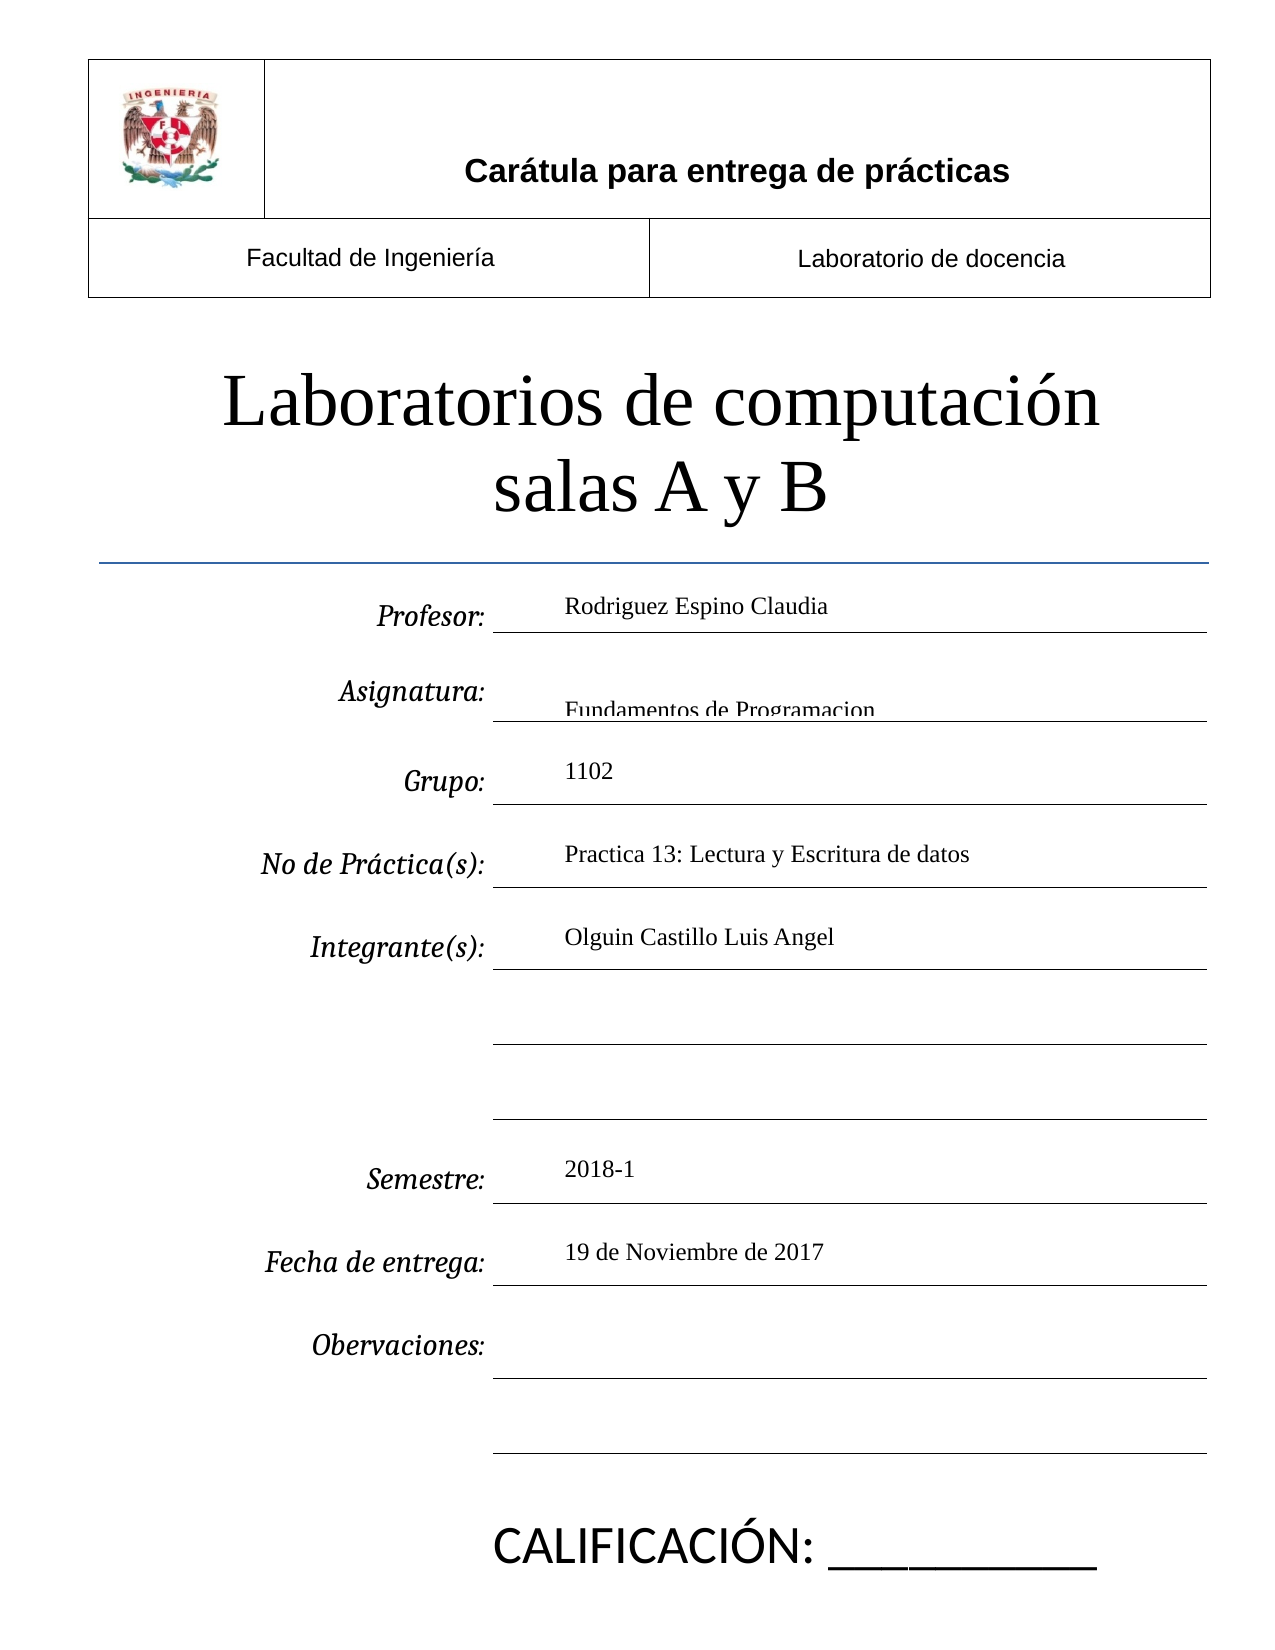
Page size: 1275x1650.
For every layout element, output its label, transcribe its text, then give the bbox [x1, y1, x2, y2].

table_header [89, 60, 264, 217]
text Laboratorios de computación [118, 355, 1205, 441]
table_cell Integrante(s): [118, 887, 493, 969]
table_cell 1102 [493, 722, 1207, 804]
table_cell Facultad de Ingeniería [89, 219, 649, 297]
table_cell Grupo: [118, 721, 493, 804]
table_header [118, 556, 493, 562]
table_cell 2018-1 [493, 1120, 1207, 1202]
table_cell [493, 970, 1207, 1044]
table_header Profesor: [118, 564, 493, 631]
table_cell [493, 1045, 1207, 1119]
table_cell [493, 1286, 1207, 1378]
table_cell Laboratorio de docencia [650, 219, 1210, 297]
table_cell Asignatura: [118, 631, 493, 721]
table_header [493, 556, 1207, 562]
table_cell Semestre: [118, 1119, 493, 1202]
table_cell No de Práctica(s): [118, 804, 493, 887]
table_cell [118, 969, 493, 1044]
text CALIFICACIÓN: __________ [118, 1511, 1205, 1577]
table_header Carátula para entrega de prácticas [265, 60, 1210, 217]
table_cell Fecha de entrega: [118, 1203, 493, 1285]
table_cell [493, 1379, 1207, 1453]
table_cell [118, 1378, 493, 1453]
table_cell Practica 13: Lectura y Escritura de datos [493, 805, 1207, 887]
table_header Rodriguez Espino Claudia [493, 564, 1207, 631]
text salas A y B [118, 441, 1205, 528]
table_cell Fundamentos de Programacion [493, 633, 1207, 721]
table_cell [118, 1044, 493, 1119]
table_cell Olguin Castillo Luis Angel [493, 888, 1207, 969]
table_cell 19 de Noviembre de 2017 [493, 1204, 1207, 1285]
table_cell Obervaciones: [118, 1285, 493, 1378]
